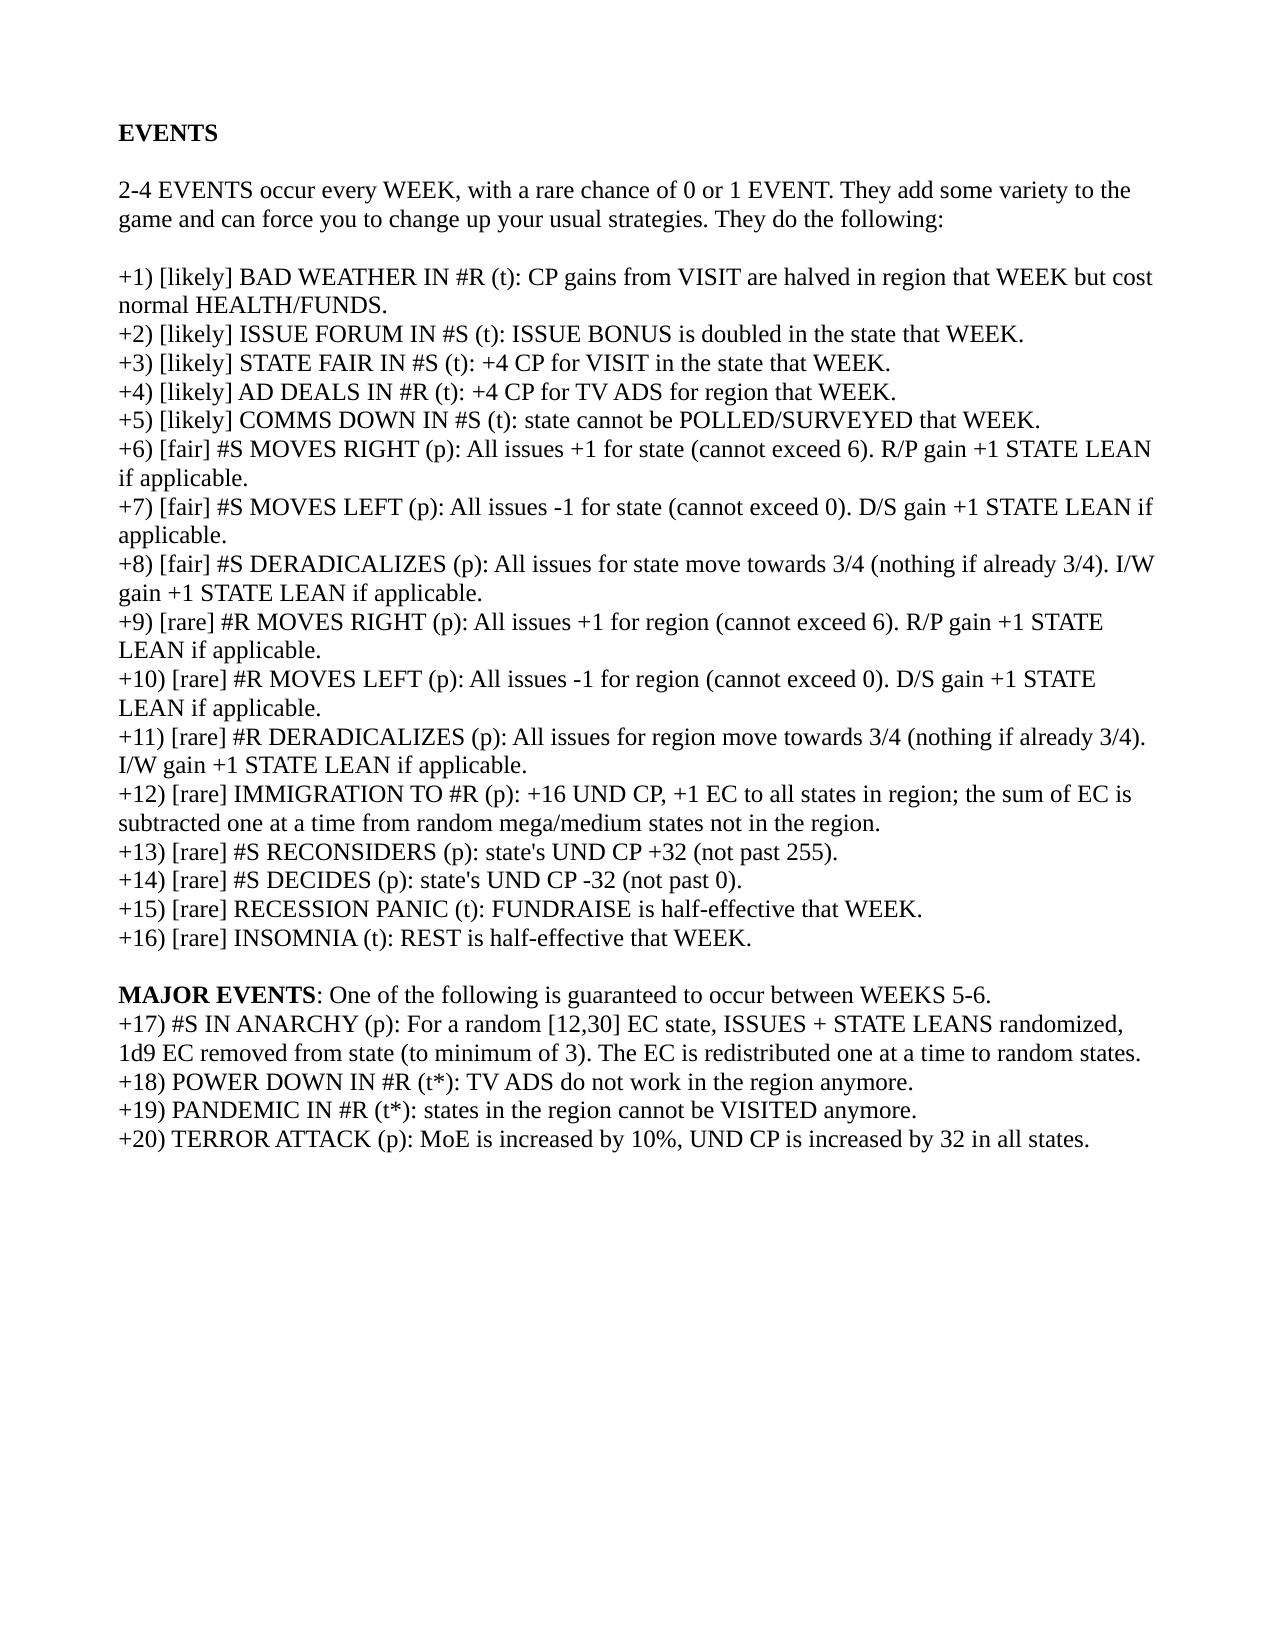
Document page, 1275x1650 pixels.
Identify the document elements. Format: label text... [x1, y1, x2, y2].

text +19) PANDEMIC IN #R (t*): states in the region cannot be VISITED anymore. [118, 1096, 1157, 1124]
text +16) [rare] INSOMNIA (t): REST is half-effective that WEEK. [118, 923, 1157, 952]
text 2-4 EVENTS occur every WEEK, with a rare chance of 0 or 1 EVENT. They add some variety to the game and can force you to change up your usual strategies. They do the following: [118, 176, 1157, 233]
text +14) [rare] #S DECIDES (p): state's UND CP -32 (not past 0). [118, 866, 1157, 894]
text +17) #S IN ANARCHY (p): For a random [12,30] EC state, ISSUES + STATE LEANS randomized, 1d9 EC removed from state (to minimum of 3). The EC is redistributed one at a time to random states. [118, 1009, 1157, 1067]
text EVENTS [118, 118, 1157, 147]
text +13) [rare] #S RECONSIDERS (p): state's UND CP +32 (not past 255). [118, 837, 1157, 866]
text +3) [likely] STATE FAIR IN #S (t): +4 CP for VISIT in the state that WEEK. [118, 348, 1157, 377]
text +9) [rare] #R MOVES RIGHT (p): All issues +1 for region (cannot exceed 6). R/P gain +1 STATE LEAN if applicable. [118, 607, 1157, 664]
text +8) [fair] #S DERADICALIZES (p): All issues for state move towards 3/4 (nothing if already 3/4). I/W gain +1 STATE LEAN if applicable. [118, 549, 1157, 607]
text +4) [likely] AD DEALS IN #R (t): +4 CP for TV ADS for region that WEEK. [118, 377, 1157, 406]
text MAJOR EVENTS: One of the following is guaranteed to occur between WEEKS 5-6. [118, 981, 1157, 1009]
text +6) [fair] #S MOVES RIGHT (p): All issues +1 for state (cannot exceed 6). R/P gain +1 STATE LEAN if applicable. [118, 434, 1157, 492]
text +2) [likely] ISSUE FORUM IN #S (t): ISSUE BONUS is doubled in the state that WEEK. [118, 319, 1157, 348]
text +11) [rare] #R DERADICALIZES (p): All issues for region move towards 3/4 (nothing if already 3/4). I/W gain +1 STATE LEAN if applicable. [118, 722, 1157, 779]
text +10) [rare] #R MOVES LEFT (p): All issues -1 for region (cannot exceed 0). D/S gain +1 STATE LEAN if applicable. [118, 664, 1157, 722]
text +12) [rare] IMMIGRATION TO #R (p): +16 UND CP, +1 EC to all states in region; the sum of EC is subtracted one at a time from random mega/medium states not in the region. [118, 779, 1157, 837]
text +5) [likely] COMMS DOWN IN #S (t): state cannot be POLLED/SURVEYED that WEEK. [118, 406, 1157, 434]
text +15) [rare] RECESSION PANIC (t): FUNDRAISE is half-effective that WEEK. [118, 894, 1157, 923]
text +20) TERROR ATTACK (p): MoE is increased by 10%, UND CP is increased by 32 in all states. [118, 1124, 1157, 1153]
text +1) [likely] BAD WEATHER IN #R (t): CP gains from VISIT are halved in region that WEEK but cost normal HEALTH/FUNDS. [118, 262, 1157, 319]
text +7) [fair] #S MOVES LEFT (p): All issues -1 for state (cannot exceed 0). D/S gain +1 STATE LEAN if applicable. [118, 492, 1157, 549]
text +18) POWER DOWN IN #R (t*): TV ADS do not work in the region anymore. [118, 1067, 1157, 1096]
